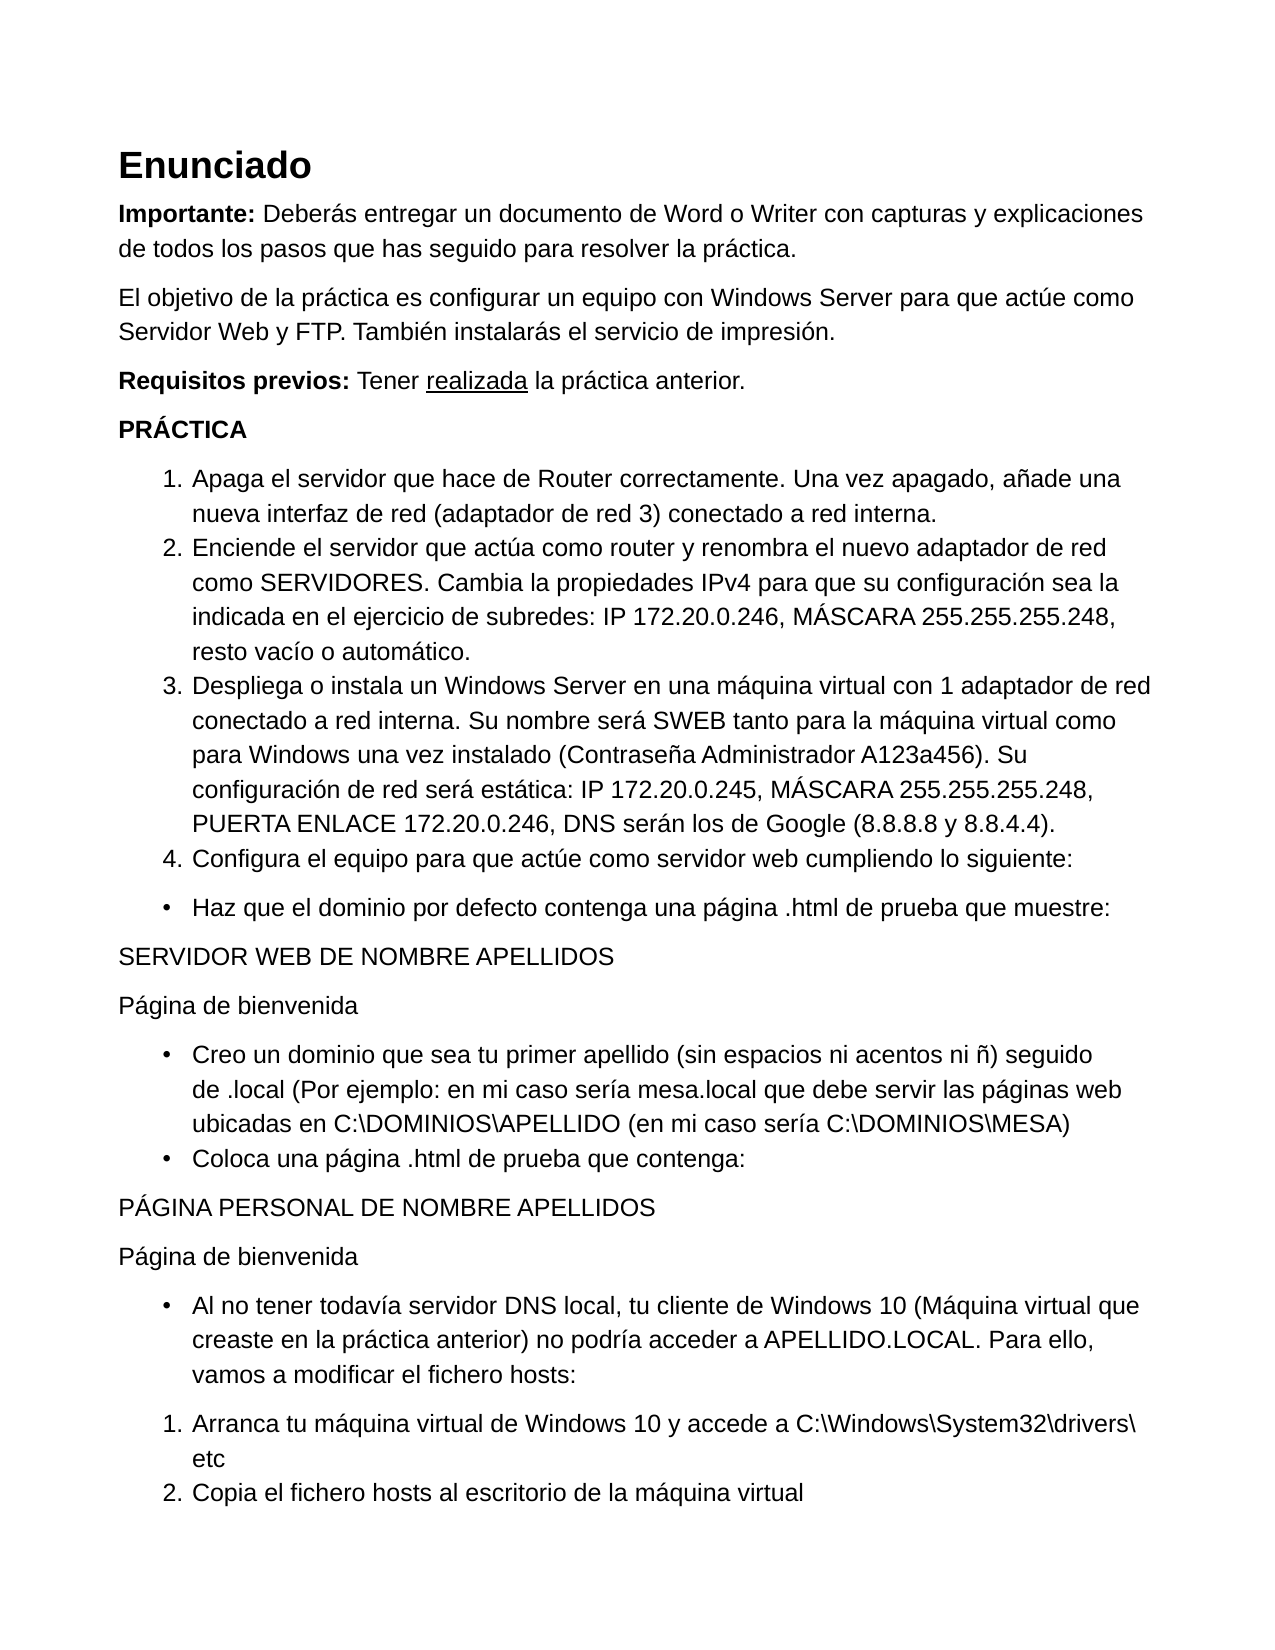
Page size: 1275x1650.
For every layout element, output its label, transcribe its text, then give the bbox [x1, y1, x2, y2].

list Arranca tu máquina virtual de Windows 10 y accede a C:\Windows\System32\drivers\etc [162, 1409, 1157, 1472]
text El objetivo de la práctica es configurar un equipo con Windows Server para que actúe como Servidor Web y FTP. También instalarás el servicio de impresión. [118, 283, 1157, 346]
list Creo un dominio que sea tu primer apellido (sin espacios ni acentos ni ñ) seguido de .local (Por ejemplo: en mi caso sería mesa.local que debe servir las páginas web ubicadas en C:\DOMINIOS\APELLIDO (en mi caso sería C:\DOMINIOS\MESA) [162, 1040, 1157, 1138]
list Copia el fichero hosts al escritorio de la máquina virtual [162, 1478, 1157, 1507]
list Coloca una página .html de prueba que contenga: [162, 1144, 1157, 1172]
text Requisitos previos: Tener realizada la práctica anterior. [118, 366, 1157, 395]
list Configura el equipo para que actúe como servidor web cumpliendo lo siguiente: [162, 844, 1157, 872]
text SERVIDOR WEB DE NOMBRE APELLIDOS [118, 942, 1157, 971]
text Página de bienvenida [118, 1242, 1157, 1271]
text Página de bienvenida [118, 991, 1157, 1020]
list Despliega o instala un Windows Server en una máquina virtual con 1 adaptador de red conectado a red interna. Su nombre será SWEB tanto para la máquina virtual como para Windows una vez instalado (Contraseña Administrador A123a456). Su configuración de red será estática: IP 172.20.0.245, MÁSCARA 255.255.255.248, PUERTA ENLACE 172.20.0.246, DNS serán los de Google (8.8.8.8 y 8.8.4.4). [162, 671, 1157, 838]
text PRÁCTICA [118, 415, 1157, 444]
list Al no tener todavía servidor DNS local, tu cliente de Windows 10 (Máquina virtual que creaste en la práctica anterior) no podría acceder a APELLIDO.LOCAL. Para ello, vamos a modificar el fichero hosts: [162, 1291, 1157, 1389]
text PÁGINA PERSONAL DE NOMBRE APELLIDOS [118, 1193, 1157, 1222]
list Apaga el servidor que hace de Router correctamente. Una vez apagado, añade una nueva interfaz de red (adaptador de red 3) conectado a red interna. [162, 464, 1157, 528]
list Enciende el servidor que actúa como router y renombra el nuevo adaptador de red como SERVIDORES. Cambia la propiedades IPv4 para que su configuración sea la indicada en el ejercicio de subredes: IP 172.20.0.246, MÁSCARA 255.255.255.248, resto vacío o automático. [162, 533, 1157, 666]
list Haz que el dominio por defecto contenga una página .html de prueba que muestre: [162, 893, 1157, 922]
text Importante: Deberás entregar un documento de Word o Writer con capturas y explicaciones de todos los pasos que has seguido para resolver la práctica. [118, 199, 1157, 262]
subtitle Enunciado [118, 143, 1157, 187]
